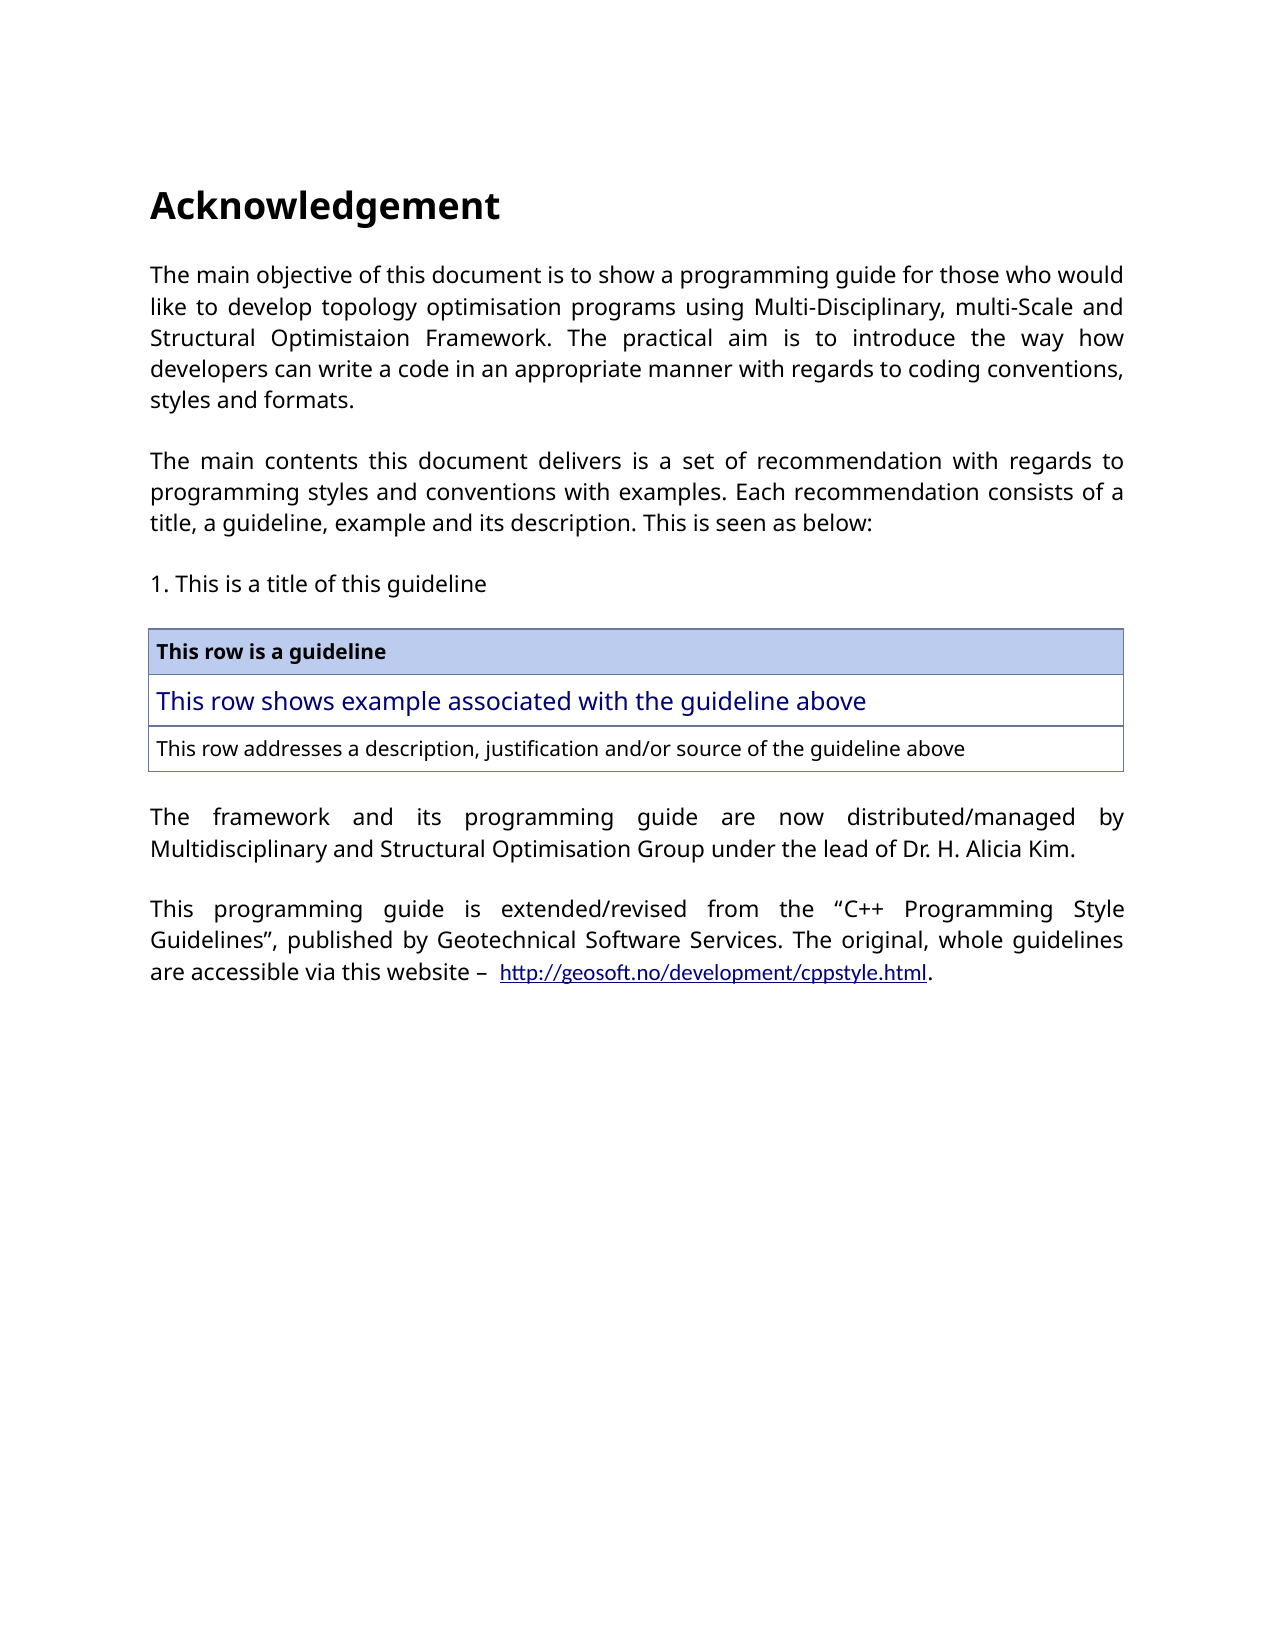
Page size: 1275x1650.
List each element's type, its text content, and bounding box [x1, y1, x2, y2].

table_header This row is a guideline [149, 630, 1123, 674]
subtitle The main contents this document delivers is a set of recommendation with regards to programming styles and conventions with examples. Each recommendation consists of a title, a guideline, example and its description. This is seen as below: [150, 445, 1125, 538]
subtitle The main objective of this document is to show a programming guide for those who would like to develop topology optimisation programs using Multi-Disciplinary, multi-Scale and Structural Optimistaion Framework. The practical aim is to introduce the way how developers can write a code in an appropriate manner with regards to coding conventions, styles and formats. [150, 259, 1125, 416]
subtitle 1. This is a title of this guideline [150, 568, 1125, 599]
table_cell This row shows example associated with the guideline above [149, 675, 1123, 725]
subtitle Acknowledgement [150, 179, 1125, 230]
subtitle This programming guide is extended/revised from the “C++ Programming Style Guidelines”, published by Geotechnical Software Services. The original, whole guidelines are accessible via this website – http://geosoft.no/development/cppstyle.html. [150, 893, 1125, 987]
table_cell This row addresses a description, justification and/or source of the guideline above [149, 727, 1123, 771]
subtitle The framework and its programming guide are now distributed/managed by Multidisciplinary and Structural Optimisation Group under the lead of Dr. H. Alicia Kim. [150, 801, 1125, 864]
